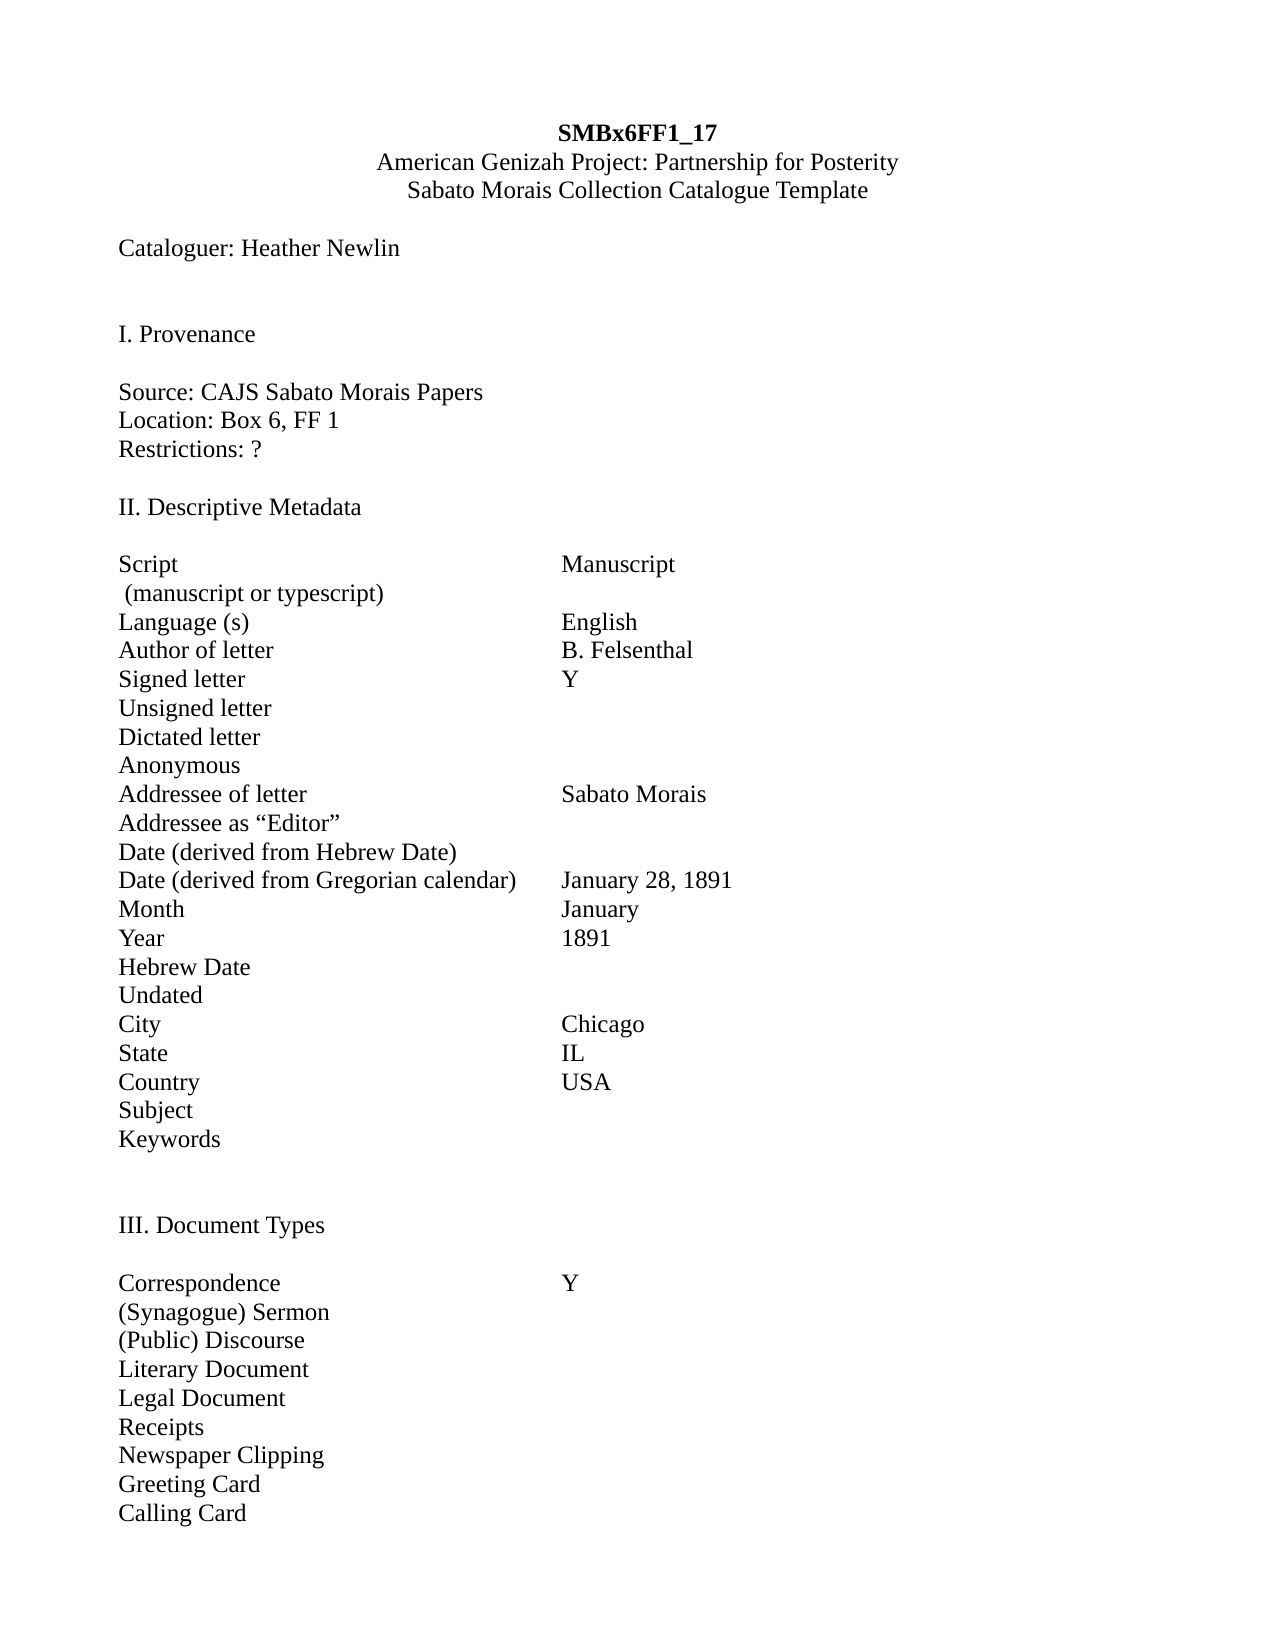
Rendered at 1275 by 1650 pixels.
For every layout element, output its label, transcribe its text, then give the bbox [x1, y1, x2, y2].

text Year 1891 [118, 923, 1157, 952]
text Undated [118, 981, 1157, 1009]
text SMBx6FF1_17 [118, 118, 1157, 147]
text Author of letter B. Felsenthal [118, 636, 1157, 664]
text Signed letter Y [118, 664, 1157, 693]
text Hebrew Date [118, 952, 1157, 981]
text Subject [118, 1096, 1157, 1124]
text Newspaper Clipping [118, 1441, 1157, 1469]
text Restrictions: ? [118, 434, 1157, 463]
text Unsigned letter [118, 693, 1157, 722]
text Anonymous [118, 751, 1157, 779]
text Receipts [118, 1412, 1157, 1441]
text Legal Document [118, 1383, 1157, 1412]
text Language (s) English [118, 607, 1157, 636]
text Literary Document [118, 1354, 1157, 1383]
text I. Provenance [118, 319, 1157, 348]
text Country USA [118, 1067, 1157, 1096]
text Keywords [118, 1124, 1157, 1153]
text Script Manuscript [118, 549, 1157, 578]
text American Genizah Project: Partnership for Posterity [118, 147, 1157, 176]
text Cataloguer: Heather Newlin [118, 233, 1157, 262]
text Addressee of letter Sabato Morais [118, 779, 1157, 808]
text Month January [118, 894, 1157, 923]
text Date (derived from Hebrew Date) [118, 837, 1157, 866]
text (Synagogue) Sermon [118, 1297, 1157, 1326]
text (manuscript or typescript) [118, 578, 1157, 607]
text Sabato Morais Collection Catalogue Template [118, 176, 1157, 204]
text Correspondence Y [118, 1268, 1157, 1297]
text State IL [118, 1038, 1157, 1067]
text Greeting Card [118, 1469, 1157, 1498]
text Location: Box 6, FF 1 [118, 406, 1157, 434]
text Calling Card [118, 1498, 1157, 1527]
text Addressee as “Editor” [118, 808, 1157, 837]
text (Public) Discourse [118, 1326, 1157, 1354]
text Date (derived from Gregorian calendar) January 28, 1891 [118, 866, 1157, 894]
text II. Descriptive Metadata [118, 492, 1157, 521]
text Source: CAJS Sabato Morais Papers [118, 377, 1157, 406]
text Dictated letter [118, 722, 1157, 751]
text City Chicago [118, 1009, 1157, 1038]
text III. Document Types [118, 1211, 1157, 1239]
